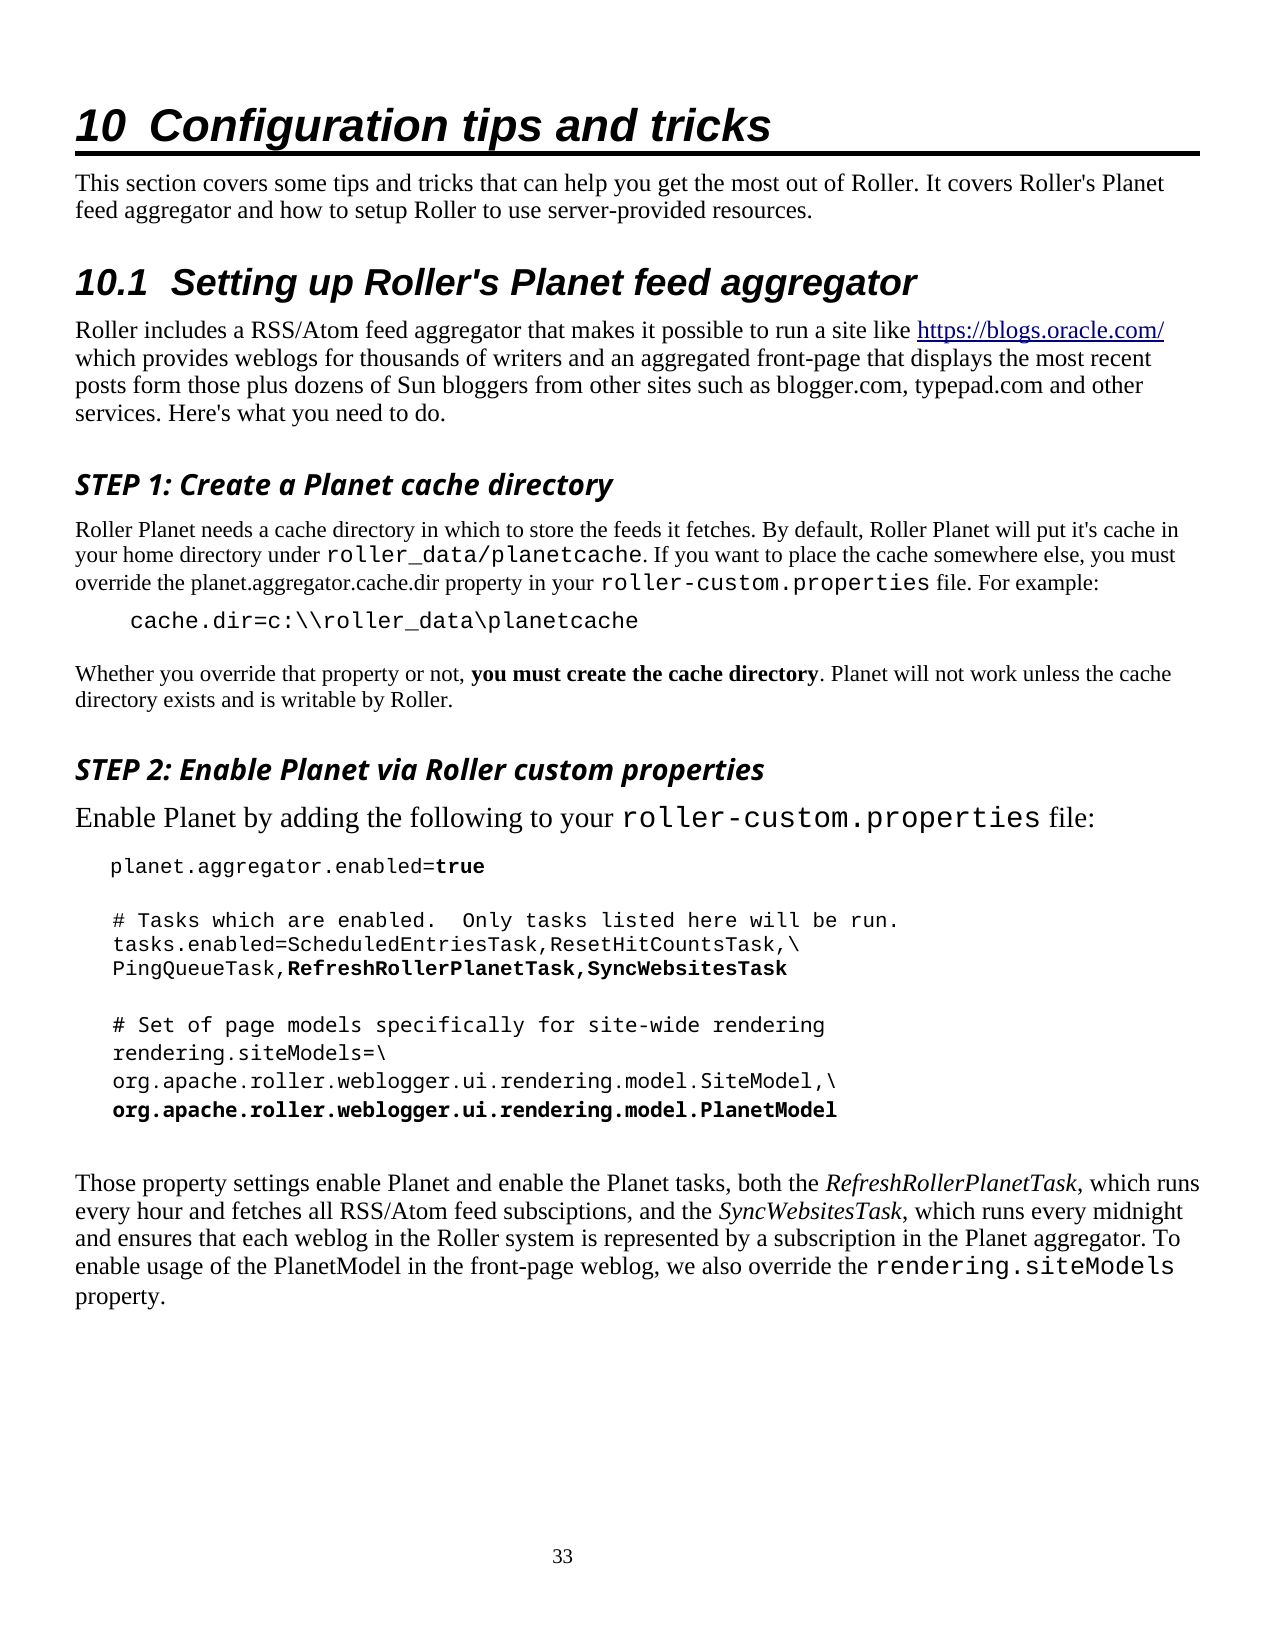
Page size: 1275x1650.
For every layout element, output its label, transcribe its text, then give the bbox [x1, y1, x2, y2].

subtitle Setting up Roller's Planet feed aggregator [75, 262, 1200, 304]
text # Set of page models specifically for site-wide rendering [75, 1010, 1200, 1038]
subtitle Configuration tips and tricks [75, 100, 1200, 151]
subtitle STEP 2: Enable Planet via Roller custom properties [75, 749, 1200, 789]
text Those property settings enable Planet and enable the Planet tasks, both the RefreshRollerPlanetTask, which runs every hour and fetches all RSS/Atom feed subsciptions, and the SyncWebsitesTask, which runs every midnight and ensures that each weblog in the Roller system is represented by a subscription in the Planet aggregator. To enable usage of the PlanetModel in the front-page weblog, we also override the rendering.siteModels property. [75, 1169, 1200, 1310]
text org.apache.roller.weblogger.ui.rendering.model.SiteModel,\ [75, 1067, 1200, 1095]
text rendering.siteModels=\ [75, 1038, 1200, 1067]
text planet.aggregator.enabled=true [75, 849, 1200, 882]
text org.apache.roller.weblogger.ui.rendering.model.PlanetModel [75, 1095, 1200, 1123]
text cache.dir=c:\\roller_data\planetcache [75, 609, 1200, 635]
text Roller Planet needs a cache directory in which to store the feeds it fetches. By default, Roller Planet will put it's cache in your home directory under roller_data/planetcache. If you want to place the cache somewhere else, you must override the planet.aggregator.cache.dir property in your roller-custom.properties file. For example: [75, 517, 1200, 597]
text Whether you override that property or not, you must create the cache directory. Planet will not work unless the cache directory exists and is writable by Roller. [75, 661, 1200, 712]
subtitle STEP 1: Create a Planet cache directory [75, 464, 1200, 504]
text This section covers some tips and tricks that can help you get the most out of Roller. It covers Roller's Planet feed aggregator and how to setup Roller to use server-provided resources. [75, 169, 1200, 224]
text # Tasks which are enabled. Only tasks listed here will be run. tasks.enabled=ScheduledEntriesTask,ResetHitCountsTask,\ PingQueueTask,RefreshRollerPlanetTask,SyncWebsitesTask [75, 910, 1200, 981]
text Roller includes a RSS/Atom feed aggregator that makes it possible to run a site like https://blogs.oracle.com/ which provides weblogs for thousands of writers and an aggregated front-page that displays the most recent posts form those plus dozens of Sun bloggers from other sites such as blogger.com, typepad.com and other services. Here's what you need to do. [75, 316, 1200, 427]
text Enable Planet by adding the following to your roller-custom.properties file: [75, 802, 1200, 836]
